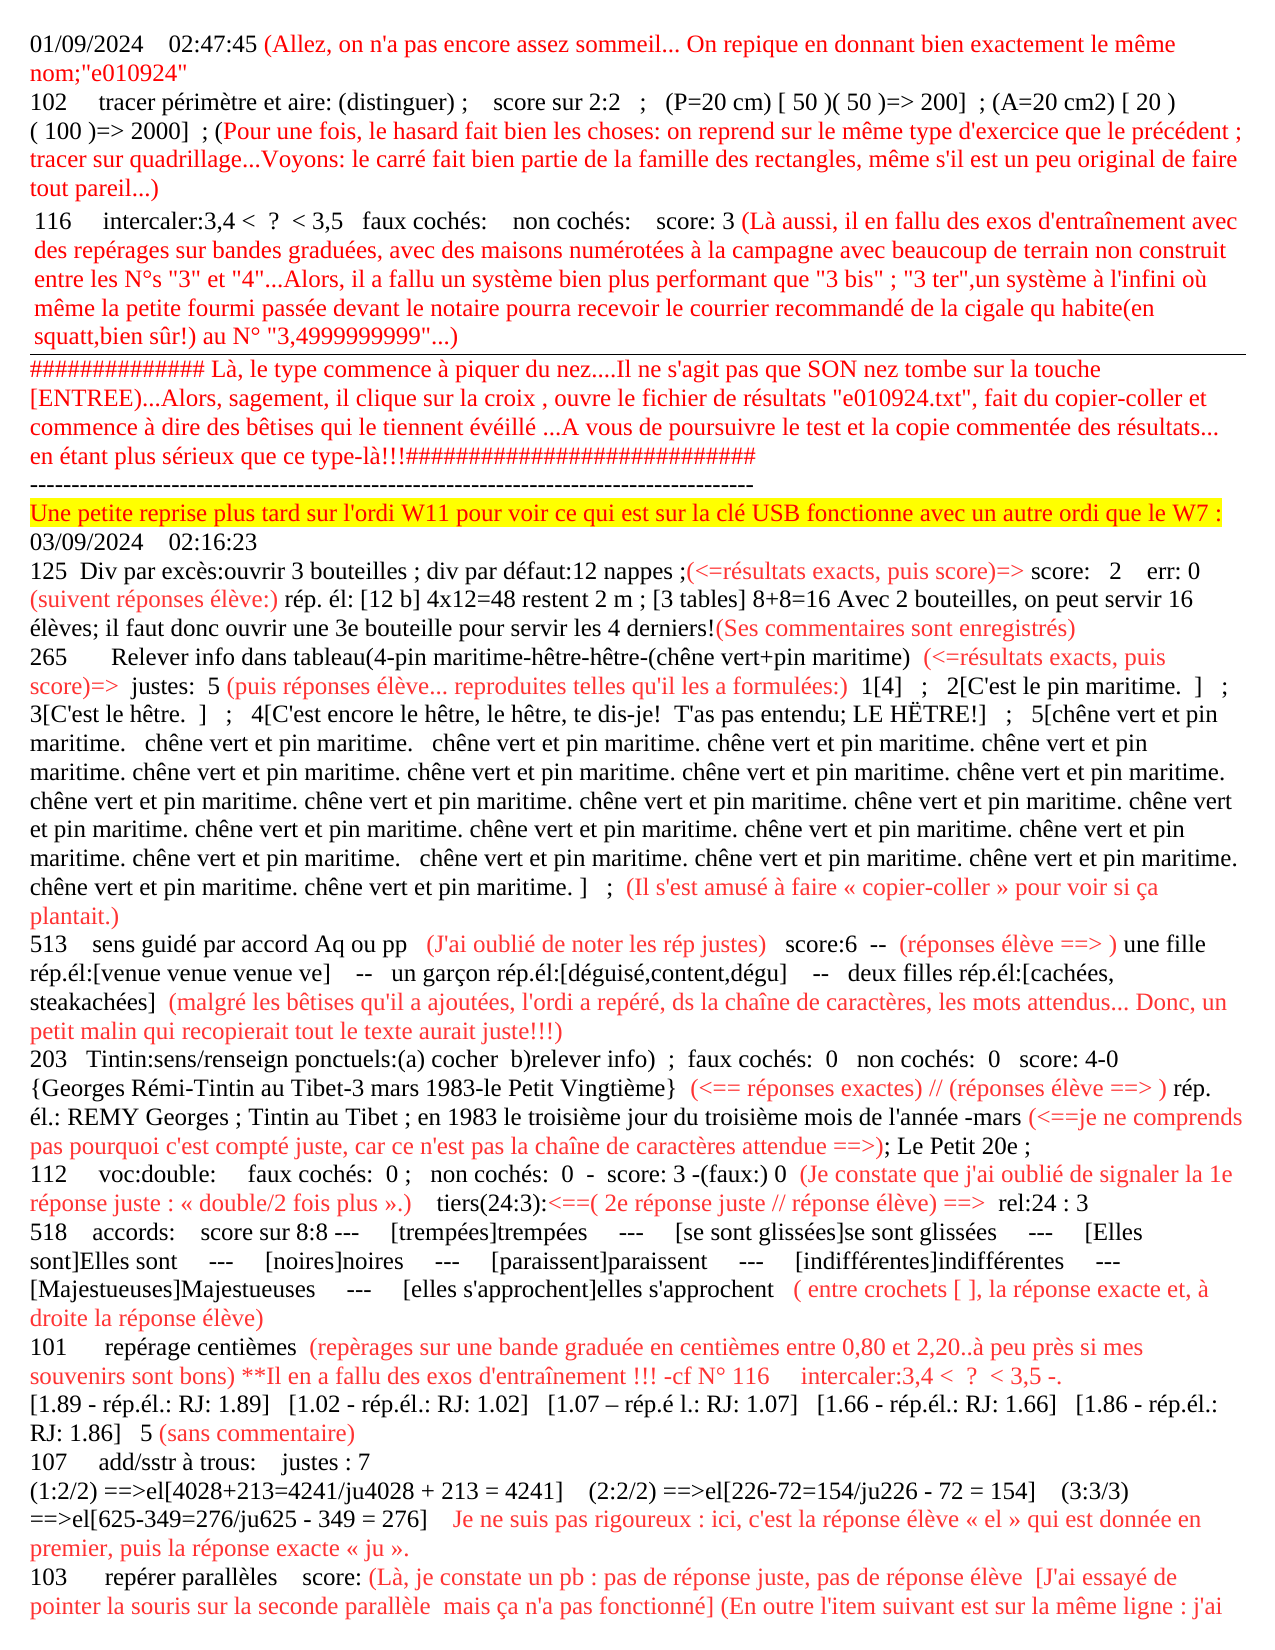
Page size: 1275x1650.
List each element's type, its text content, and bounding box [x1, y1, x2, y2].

text 513 sens guidé par accord Aq ou pp (J'ai oublié de noter les rép justes) score:6 -- (réponses élève ==> ) une fille rép.él:[venue venue venue ve] -- un garçon rép.él:[déguisé,content,dégu] -- deux filles rép.él:[cachées, steakachées] (malgré les bêtises qu'il a ajoutées, l'ordi a repéré, ds la chaîne de caractères, les mots attendus... Donc, un petit malin qui recopierait tout le texte aurait juste!!!) [29, 929, 1246, 1044]
text {Georges Rémi-Tintin au Tibet-3 mars 1983-le Petit Vingtième} (<== réponses exactes) // (réponses élève ==> ) rép. él.: REMY Georges ; Tintin au Tibet ; en 1983 le troisième jour du troisième mois de l'année -mars (<==je ne comprends pas pourquoi c'est compté juste, car ce n'est pas la chaîne de caractères attendue ==>); Le Petit 20e ; [29, 1073, 1246, 1159]
text 116 intercaler:3,4 < ? < 3,5 faux cochés: non cochés: score: 3 (Là aussi, il en fallu des exos d'entraînement avec des repérages sur bandes graduées, avec des maisons numérotées à la campagne avec beaucoup de terrain non construit entre les N°s "3" et "4"...Alors, il a fallu un système bien plus performant que "3 bis" ; "3 ter",un système à l'infini où même la petite fourmi passée devant le notaire pourra recevoir le courrier recommandé de la cigale qu habite(en squatt,bien sûr!) au N° "3,4999999999"...) [29, 202, 1246, 354]
text 203 Tintin:sens/renseign ponctuels:(a) cocher b)relever info) ; faux cochés: 0 non cochés: 0 score: 4-0 [29, 1044, 1246, 1073]
text [1.89 - rép.él.: RJ: 1.89] [1.02 - rép.él.: RJ: 1.02] [1.07 – rép.é l.: RJ: 1.07] [1.66 - rép.él.: RJ: 1.66] [1.86 - rép.él.: RJ: 1.86] 5 (sans commentaire) [29, 1389, 1246, 1447]
text Une petite reprise plus tard sur l'ordi W11 pour voir ce qui est sur la clé USB fonctionne avec un autre ordi que le W7 : [29, 498, 1246, 527]
text 265 Relever info dans tableau(4-pin maritime-hêtre-hêtre-(chêne vert+pin maritime) (<=résultats exacts, puis score)=> justes: 5 (puis réponses élève... reproduites telles qu'il les a formulées:) 1[4] ; 2[C'est le pin maritime. ] ; 3[C'est le hêtre. ] ; 4[C'est encore le hêtre, le hêtre, te dis-je! T'as pas entendu; LE HËTRE!] ; 5[chêne vert et pin maritime. chêne vert et pin maritime. chêne vert et pin maritime. chêne vert et pin maritime. chêne vert et pin maritime. chêne vert et pin maritime. chêne vert et pin maritime. chêne vert et pin maritime. chêne vert et pin maritime. chêne vert et pin maritime. chêne vert et pin maritime. chêne vert et pin maritime. chêne vert et pin maritime. chêne vert et pin maritime. chêne vert et pin maritime. chêne vert et pin maritime. chêne vert et pin maritime. chêne vert et pin maritime. chêne vert et pin maritime. chêne vert et pin maritime. chêne vert et pin maritime. chêne vert et pin maritime. chêne vert et pin maritime. chêne vert et pin maritime. ] ; (Il s'est amusé à faire « copier-coller » pour voir si ça plantait.) [29, 642, 1246, 929]
text 125 Div par excès:ouvrir 3 bouteilles ; div par défaut:12 nappes ;(<=résultats exacts, puis score)=> score: 2 err: 0 (suivent réponses élève:) rép. él: [12 b] 4x12=48 restent 2 m ; [3 tables] 8+8=16 Avec 2 bouteilles, on peut servir 16 élèves; il faut donc ouvrir une 3e bouteille pour servir les 4 derniers!(Ses commentaires sont enregistrés) [29, 556, 1246, 642]
text 101 repérage centièmes (repèrages sur une bande graduée en centièmes entre 0,80 et 2,20..à peu près si mes souvenirs sont bons) **Il en a fallu des exos d'entraînement !!! -cf N° 116 intercaler:3,4 < ? < 3,5 -. [29, 1332, 1246, 1389]
text --------------------------------------------------------------------------------------- [29, 469, 1246, 498]
text 103 repérer parallèles score: (Là, je constate un pb : pas de réponse juste, pas de réponse élève [J'ai essayé de pointer la souris sur la seconde parallèle mais ça n'a pas fonctionné] (En outre l'item suivant est sur la même ligne : j'ai [29, 1562, 1246, 1619]
text 107 add/sstr à trous: justes : 7 [29, 1447, 1246, 1476]
text 01/09/2024 02:47:45 (Allez, on n'a pas encore assez sommeil... On repique en donnant bien exactement le même nom;"e010924" [29, 29, 1246, 87]
text (1:2/2) ==>el[4028+213=4241/ju4028 + 213 = 4241] (2:2/2) ==>el[226-72=154/ju226 - 72 = 154] (3:3/3) ==>el[625-349=276/ju625 - 349 = 276] Je ne suis pas rigoureux : ici, c'est la réponse élève « el » qui est donnée en premier, puis la réponse exacte « ju ». [29, 1476, 1246, 1562]
text 518 accords: score sur 8:8 --- [trempées]trempées --- [se sont glissées]se sont glissées --- [Elles sont]Elles sont --- [noires]noires --- [paraissent]paraissent --- [indifférentes]indifférentes --- [Majestueuses]Majestueuses --- [elles s'approchent]elles s'approchent ( entre crochets [ ], la réponse exacte et, à droite la réponse élève) [29, 1217, 1246, 1332]
text 03/09/2024 02:16:23 [29, 527, 1246, 556]
text 112 voc:double: faux cochés: 0 ; non cochés: 0 - score: 3 -(faux:) 0 (Je constate que j'ai oublié de signaler la 1e réponse juste : « double/2 fois plus ».) tiers(24:3):<==( 2e réponse juste // réponse élève) ==> rel:24 : 3 [29, 1159, 1246, 1217]
text 102 tracer périmètre et aire: (distinguer) ; score sur 2:2 ; (P=20 cm) [ 50 )( 50 )=> 200] ; (A=20 cm2) [ 20 )( 100 )=> 2000] ; (Pour une fois, le hasard fait bien les choses: on reprend sur le même type d'exercice que le précédent ; tracer sur quadrillage...Voyons: le carré fait bien partie de la famille des rectangles, même s'il est un peu original de faire tout pareil...) [29, 87, 1246, 202]
text ############## Là, le type commence à piquer du nez....Il ne s'agit pas que SON nez tombe sur la touche [ENTREE)...Alors, sagement, il clique sur la croix , ouvre le fichier de résultats "e010924.txt", fait du copier-coller et commence à dire des bêtises qui le tiennent évéillé ...A vous de poursuivre le test et la copie commentée des résultats... en étant plus sérieux que ce type-là!!!############################ [29, 354, 1246, 469]
